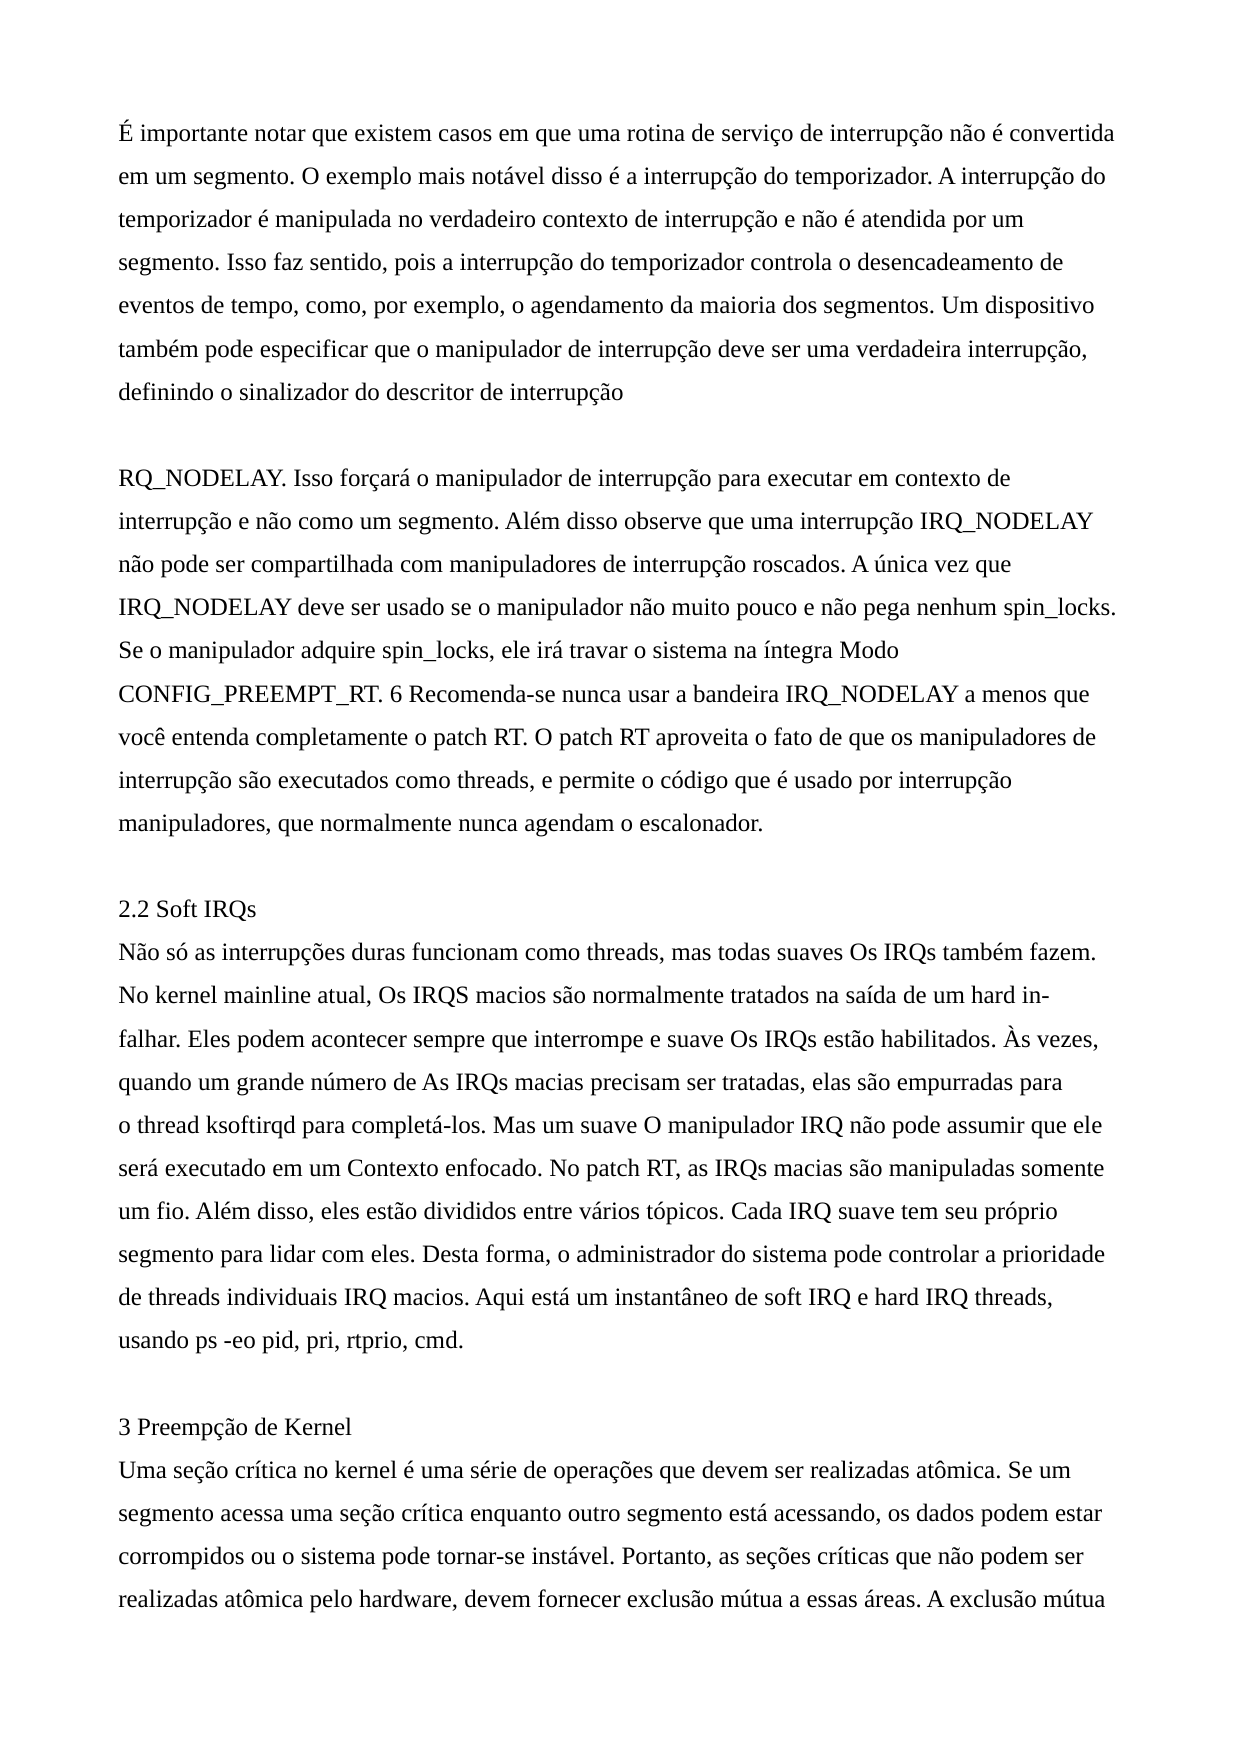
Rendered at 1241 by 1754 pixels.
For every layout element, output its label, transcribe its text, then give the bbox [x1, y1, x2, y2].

text 3 Preempção de Kernel Uma seção crítica no kernel é uma série de operações que devem ser realizadas atômica. Se um segmento acessa uma seção crítica enquanto outro segmento está acessando, os dados podem estar corrompidos ou o sistema pode tornar-se instável. Portanto, as seções críticas que não podem ser realizadas atômica pelo hardware, devem fornecer exclusão mútua a essas áreas. A exclusão mútua [118, 1412, 1122, 1613]
text É importante notar que existem casos em que uma rotina de serviço de interrupção não é convertida em um segmento. O exemplo mais notável disso é a interrupção do temporizador. A interrupção do temporizador é manipulada no verdadeiro contexto de interrupção e não é atendida por um segmento. Isso faz sentido, pois a interrupção do temporizador controla o desencadeamento de eventos de tempo, como, por exemplo, o agendamento da maioria dos segmentos. Um dispositivo também pode especificar que o manipulador de interrupção deve ser uma verdadeira interrupção, definindo o sinalizador do descritor de interrupção [118, 118, 1122, 406]
text RQ_NODELAY. Isso forçará o manipulador de interrupção para executar em contexto de interrupção e não como um segmento. Além disso observe que uma interrupção IRQ_NODELAY não pode ser compartilhada com manipuladores de interrupção roscados. A única vez que IRQ_NODELAY deve ser usado se o manipulador não muito pouco e não pega nenhum spin_locks. Se o manipulador adquire spin_locks, ele irá travar o sistema na íntegra Modo CONFIG_PREEMPT_RT. 6 Recomenda-se nunca usar a bandeira IRQ_NODELAY a menos que você entenda completamente o patch RT. O patch RT aproveita o fato de que os manipuladores de interrupção são executados como threads, e permite o código que é usado por interrupção manipuladores, que normalmente nunca agendam o escalonador. [118, 463, 1122, 880]
text 2.2 Soft IRQs Não só as interrupções duras funcionam como threads, mas todas suaves Os IRQs também fazem. No kernel mainline atual, Os IRQS macios são normalmente tratados na saída de um hard in- falhar. Eles podem acontecer sempre que interrompe e suave Os IRQs estão habilitados. Às vezes, quando um grande número de As IRQs macias precisam ser tratadas, elas são empurradas para o thread ksoftirqd para completá-los. Mas um suave O manipulador IRQ não pode assumir que ele será executado em um Contexto enfocado. No patch RT, as IRQs macias são manipuladas somente um fio. Além disso, eles estão divididos entre vários tópicos. Cada IRQ suave tem seu próprio segmento para lidar com eles. Desta forma, o administrador do sistema pode controlar a prioridade de threads individuais IRQ macios. Aqui está um instantâneo de soft IRQ e hard IRQ threads, usando ps -eo pid, pri, rtprio, cmd. [118, 894, 1122, 1354]
